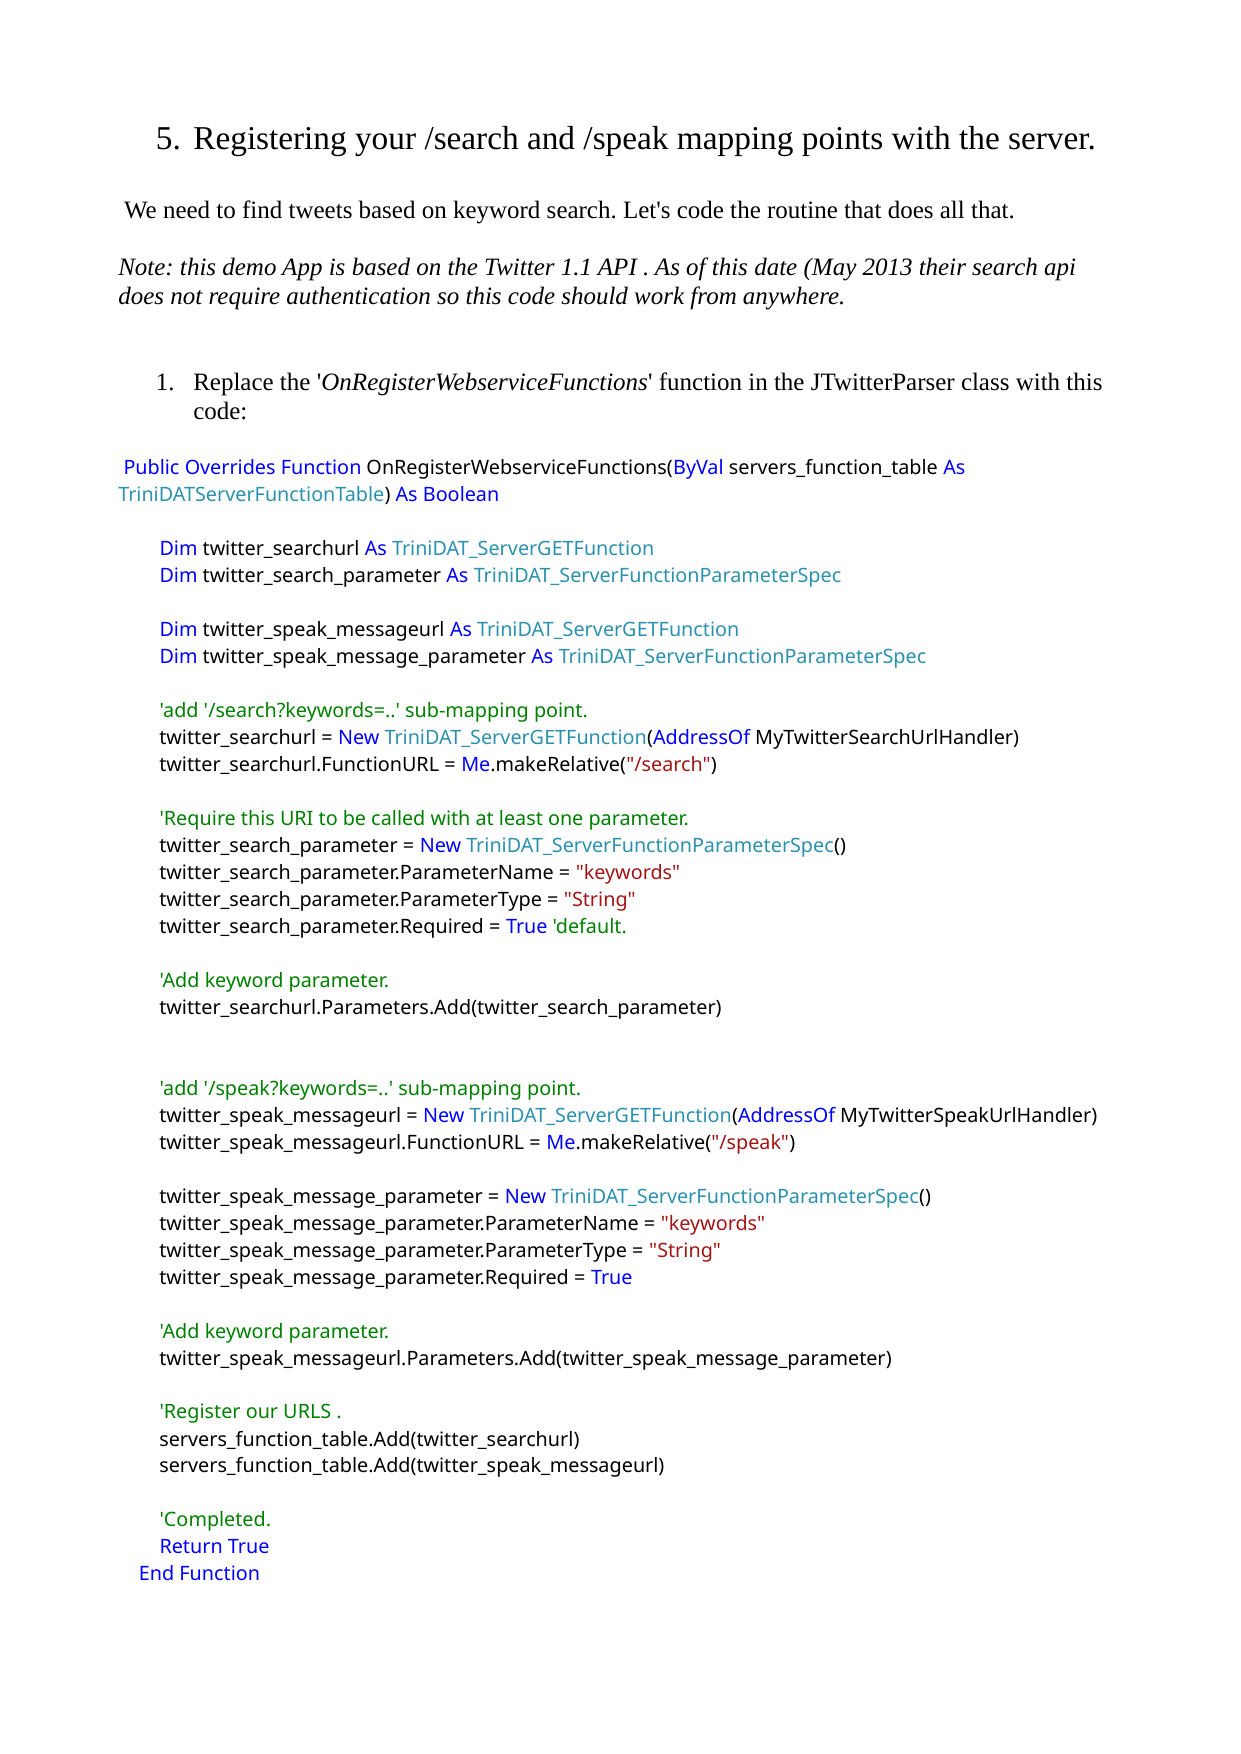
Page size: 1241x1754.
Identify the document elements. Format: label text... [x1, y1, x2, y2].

text servers_function_table.Add(twitter_searchurl) [118, 1425, 1122, 1452]
text We need to find tweets based on keyword search. Let's code the routine that does all that. [118, 195, 1122, 223]
text Dim twitter_search_parameter As TriniDAT_ServerFunctionParameterSpec [118, 561, 1122, 588]
text twitter_speak_message_parameter.ParameterName = "keywords" [118, 1209, 1122, 1236]
text Note: this demo App is based on the Twitter 1.1 API . As of this date (May 2013 their search api does not require authentication so this code should work from anywhere. [118, 252, 1122, 310]
text twitter_searchurl.Parameters.Add(twitter_search_parameter) [118, 993, 1122, 1020]
text Dim twitter_speak_messageurl As TriniDAT_ServerGETFunction [118, 615, 1122, 642]
text 'Register our URLS . [118, 1398, 1122, 1425]
text twitter_search_parameter.ParameterName = "keywords" [118, 858, 1122, 885]
list Registering your /search and /speak mapping points with the server. [156, 118, 1122, 156]
text Dim twitter_speak_message_parameter As TriniDAT_ServerFunctionParameterSpec [118, 642, 1122, 669]
text twitter_speak_messageurl.Parameters.Add(twitter_speak_message_parameter) [118, 1344, 1122, 1371]
text twitter_search_parameter.Required = True 'default. [118, 912, 1122, 939]
text 'Add keyword parameter. [118, 966, 1122, 993]
text twitter_speak_messageurl.FunctionURL = Me.makeRelative("/speak") [118, 1128, 1122, 1155]
text 'Require this URI to be called with at least one parameter. [118, 804, 1122, 831]
text Public Overrides Function OnRegisterWebserviceFunctions(ByVal servers_function_table As TriniDATServerFunctionTable) As Boolean [118, 453, 1122, 507]
text servers_function_table.Add(twitter_speak_messageurl) [118, 1452, 1122, 1479]
text Return True [118, 1533, 1122, 1560]
text twitter_speak_message_parameter.ParameterType = "String" [118, 1236, 1122, 1263]
text 'Add keyword parameter. [118, 1317, 1122, 1344]
text twitter_search_parameter = New TriniDAT_ServerFunctionParameterSpec() [118, 831, 1122, 858]
text 'Completed. [118, 1506, 1122, 1533]
text 'add '/search?keywords=..' sub-mapping point. [118, 696, 1122, 723]
text twitter_speak_message_parameter.Required = True [118, 1263, 1122, 1290]
text twitter_search_parameter.ParameterType = "String" [118, 885, 1122, 912]
list Replace the 'OnRegisterWebserviceFunctions' function in the JTwitterParser class with this code: [156, 367, 1122, 425]
text End Function [118, 1560, 1122, 1587]
text Dim twitter_searchurl As TriniDAT_ServerGETFunction [118, 534, 1122, 561]
text twitter_speak_message_parameter = New TriniDAT_ServerFunctionParameterSpec() [118, 1182, 1122, 1209]
text 'add '/speak?keywords=..' sub-mapping point. [118, 1074, 1122, 1101]
text twitter_speak_messageurl = New TriniDAT_ServerGETFunction(AddressOf MyTwitterSpeakUrlHandler) [118, 1101, 1122, 1128]
text twitter_searchurl = New TriniDAT_ServerGETFunction(AddressOf MyTwitterSearchUrlHandler) [118, 723, 1122, 750]
text twitter_searchurl.FunctionURL = Me.makeRelative("/search") [118, 750, 1122, 777]
